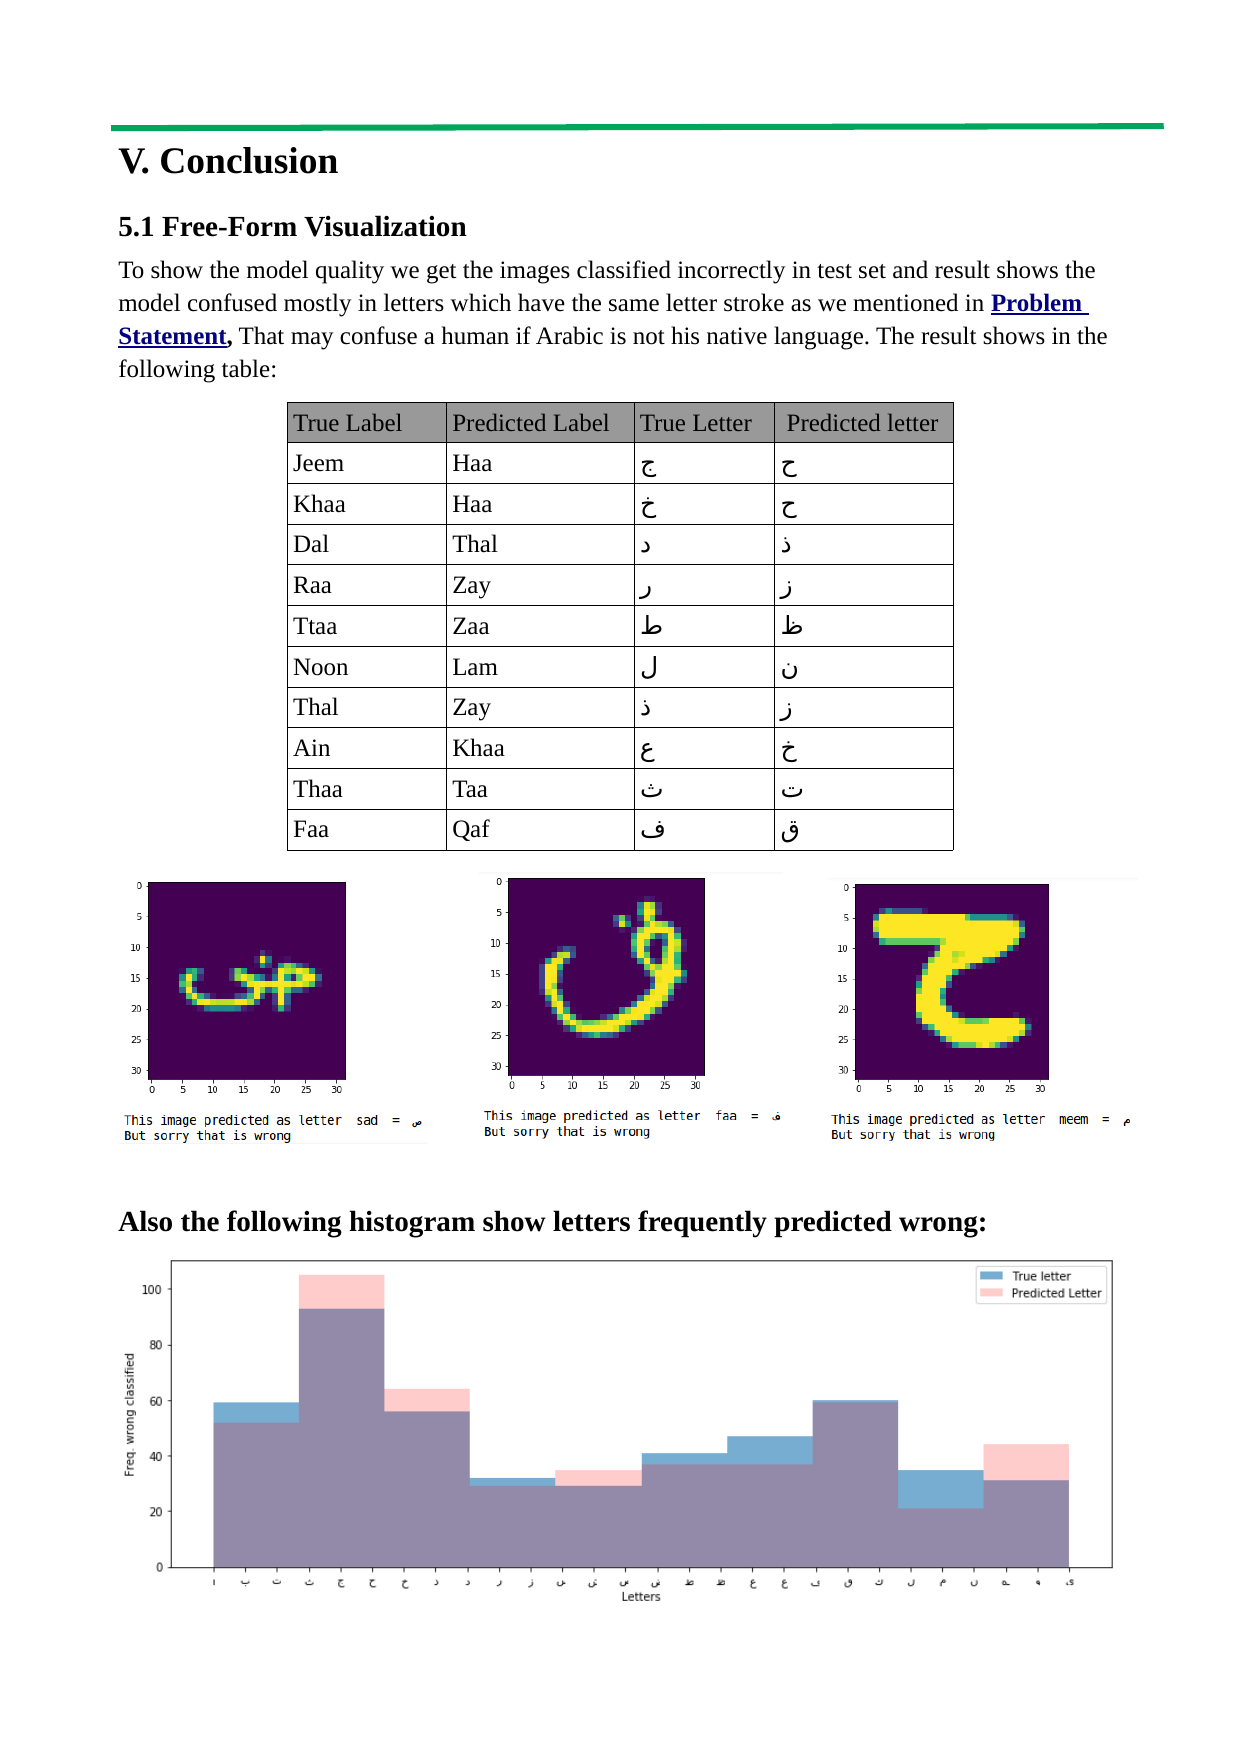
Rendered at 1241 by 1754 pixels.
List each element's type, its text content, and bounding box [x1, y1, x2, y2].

table_cell ح [775, 484, 953, 524]
subtitle 5.1 Free-Form Visualization [118, 209, 1122, 243]
table_cell ل [635, 647, 774, 687]
table_cell ز [775, 565, 953, 605]
table_header True Label [288, 403, 446, 442]
table_cell Qaf [447, 810, 634, 849]
table_cell ث [635, 769, 774, 809]
table_cell Thal [447, 525, 634, 564]
table_cell ت [775, 769, 953, 809]
table_cell Zaa [447, 606, 634, 646]
table_cell ن [775, 647, 953, 687]
table_cell د [635, 525, 774, 564]
table_cell ز [775, 688, 953, 727]
table_cell Ain [288, 728, 446, 768]
table_cell Dal [288, 525, 446, 564]
table_cell ج [635, 443, 774, 483]
table_cell Raa [288, 565, 446, 605]
table_cell ذ [635, 688, 774, 727]
table_cell Jeem [288, 443, 446, 483]
table_header True Letter [635, 403, 774, 442]
table_cell ط [635, 606, 774, 646]
table_cell Zay [447, 565, 634, 605]
table_cell Faa [288, 810, 446, 849]
table_cell Lam [447, 647, 634, 687]
table_cell ع [635, 728, 774, 768]
subtitle Also the following histogram show letters frequently predicted wrong: [118, 1204, 1122, 1237]
picture [478, 872, 783, 1139]
table_cell Khaa [288, 484, 446, 524]
table_cell ر [635, 565, 774, 605]
table_cell Taa [447, 769, 634, 809]
table_cell Noon [288, 647, 446, 687]
table_cell خ [775, 728, 953, 768]
table_cell Khaa [447, 728, 634, 768]
table_cell Thal [288, 688, 446, 727]
table_cell Ttaa [288, 606, 446, 646]
table_cell Thaa [288, 769, 446, 809]
table_cell ح [775, 443, 953, 483]
table_cell خ [635, 484, 774, 524]
text To show the model quality we get the images classified incorrectly in test set and result shows the model confused mostly in letters which have the same letter stroke as we mentioned in Problem Statement, That may confuse a human if Arabic is not his native language. The result shows in the following table: [118, 255, 1122, 383]
table_cell ذ [775, 525, 953, 564]
table_cell Haa [447, 443, 634, 483]
table_cell ظ [775, 606, 953, 646]
table_cell ق [775, 810, 953, 849]
table_cell ف [635, 810, 774, 849]
table_cell Zay [447, 688, 634, 727]
table_cell Haa [447, 484, 634, 524]
picture [828, 878, 1138, 1141]
table_header Predicted Label [447, 403, 634, 442]
picture [118, 869, 429, 1144]
picture [118, 1250, 1123, 1610]
table_header Predicted letter [775, 403, 953, 442]
subtitle V. Conclusion [118, 139, 1122, 182]
